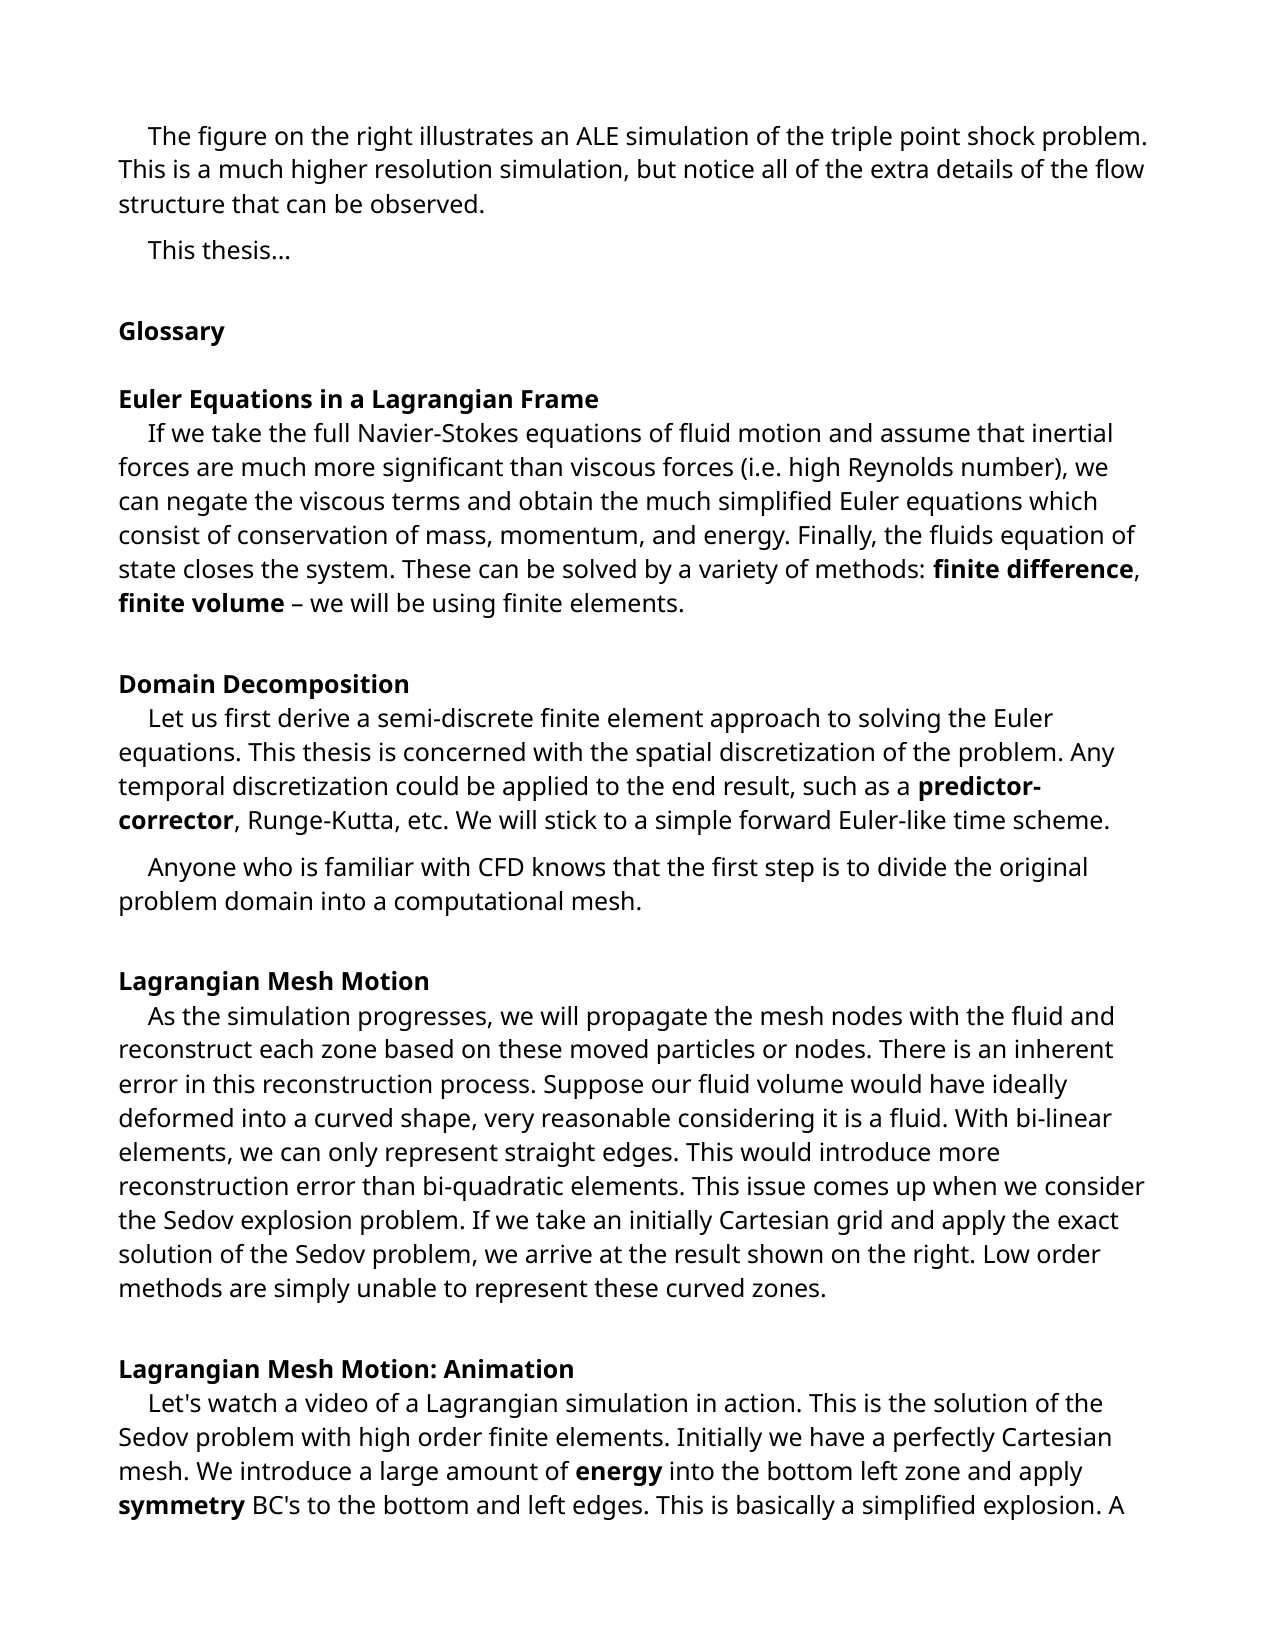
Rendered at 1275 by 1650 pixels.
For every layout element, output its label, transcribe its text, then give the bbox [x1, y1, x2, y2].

text Lagrangian Mesh Motion: Animation [118, 1351, 1157, 1385]
text Glossary [118, 313, 1157, 347]
text Lagrangian Mesh Motion [118, 964, 1157, 998]
text As the simulation progresses, we will propagate the mesh nodes with the fluid and reconstruct each zone based on these moved particles or nodes. There is an inherent error in this reconstruction process. Suppose our fluid volume would have ideally deformed into a curved shape, very reasonable considering it is a fluid. With bi-linear elements, we can only represent straight edges. This would introduce more reconstruction error than bi-quadratic elements. This issue comes up when we consider the Sedov explosion problem. If we take an initially Cartesian grid and apply the exact solution of the Sedov problem, we arrive at the result shown on the right. Low order methods are simply unable to represent these curved zones. [118, 998, 1157, 1305]
text If we take the full Navier-Stokes equations of fluid motion and assume that inertial forces are much more significant than viscous forces (i.e. high Reynolds number), we can negate the viscous terms and obtain the much simplified Euler equations which consist of conservation of mass, momentum, and energy. Finally, the fluids equation of state closes the system. These can be solved by a variety of methods: finite difference, finite volume – we will be using finite elements. [118, 416, 1157, 620]
text Let's watch a video of a Lagrangian simulation in action. This is the solution of the Sedov problem with high order finite elements. Initially we have a perfectly Cartesian mesh. We introduce a large amount of energy into the bottom left zone and apply symmetry BC's to the bottom and left edges. This is basically a simplified explosion. A [118, 1385, 1157, 1522]
text This thesis... [118, 233, 1157, 267]
text Anyone who is familiar with CFD knows that the first step is to divide the original problem domain into a computational mesh. [118, 849, 1157, 917]
text Euler Equations in a Lagrangian Frame [118, 382, 1157, 416]
text The figure on the right illustrates an ALE simulation of the triple point shock problem. This is a much higher resolution simulation, but notice all of the extra details of the flow structure that can be observed. [118, 118, 1157, 220]
text Let us first derive a semi-discrete finite element approach to solving the Euler equations. This thesis is concerned with the spatial discretization of the problem. Any temporal discretization could be applied to the end result, such as a predictor-corrector, Runge-Kutta, etc. We will stick to a simple forward Euler-like time scheme. [118, 701, 1157, 837]
text Domain Decomposition [118, 667, 1157, 701]
